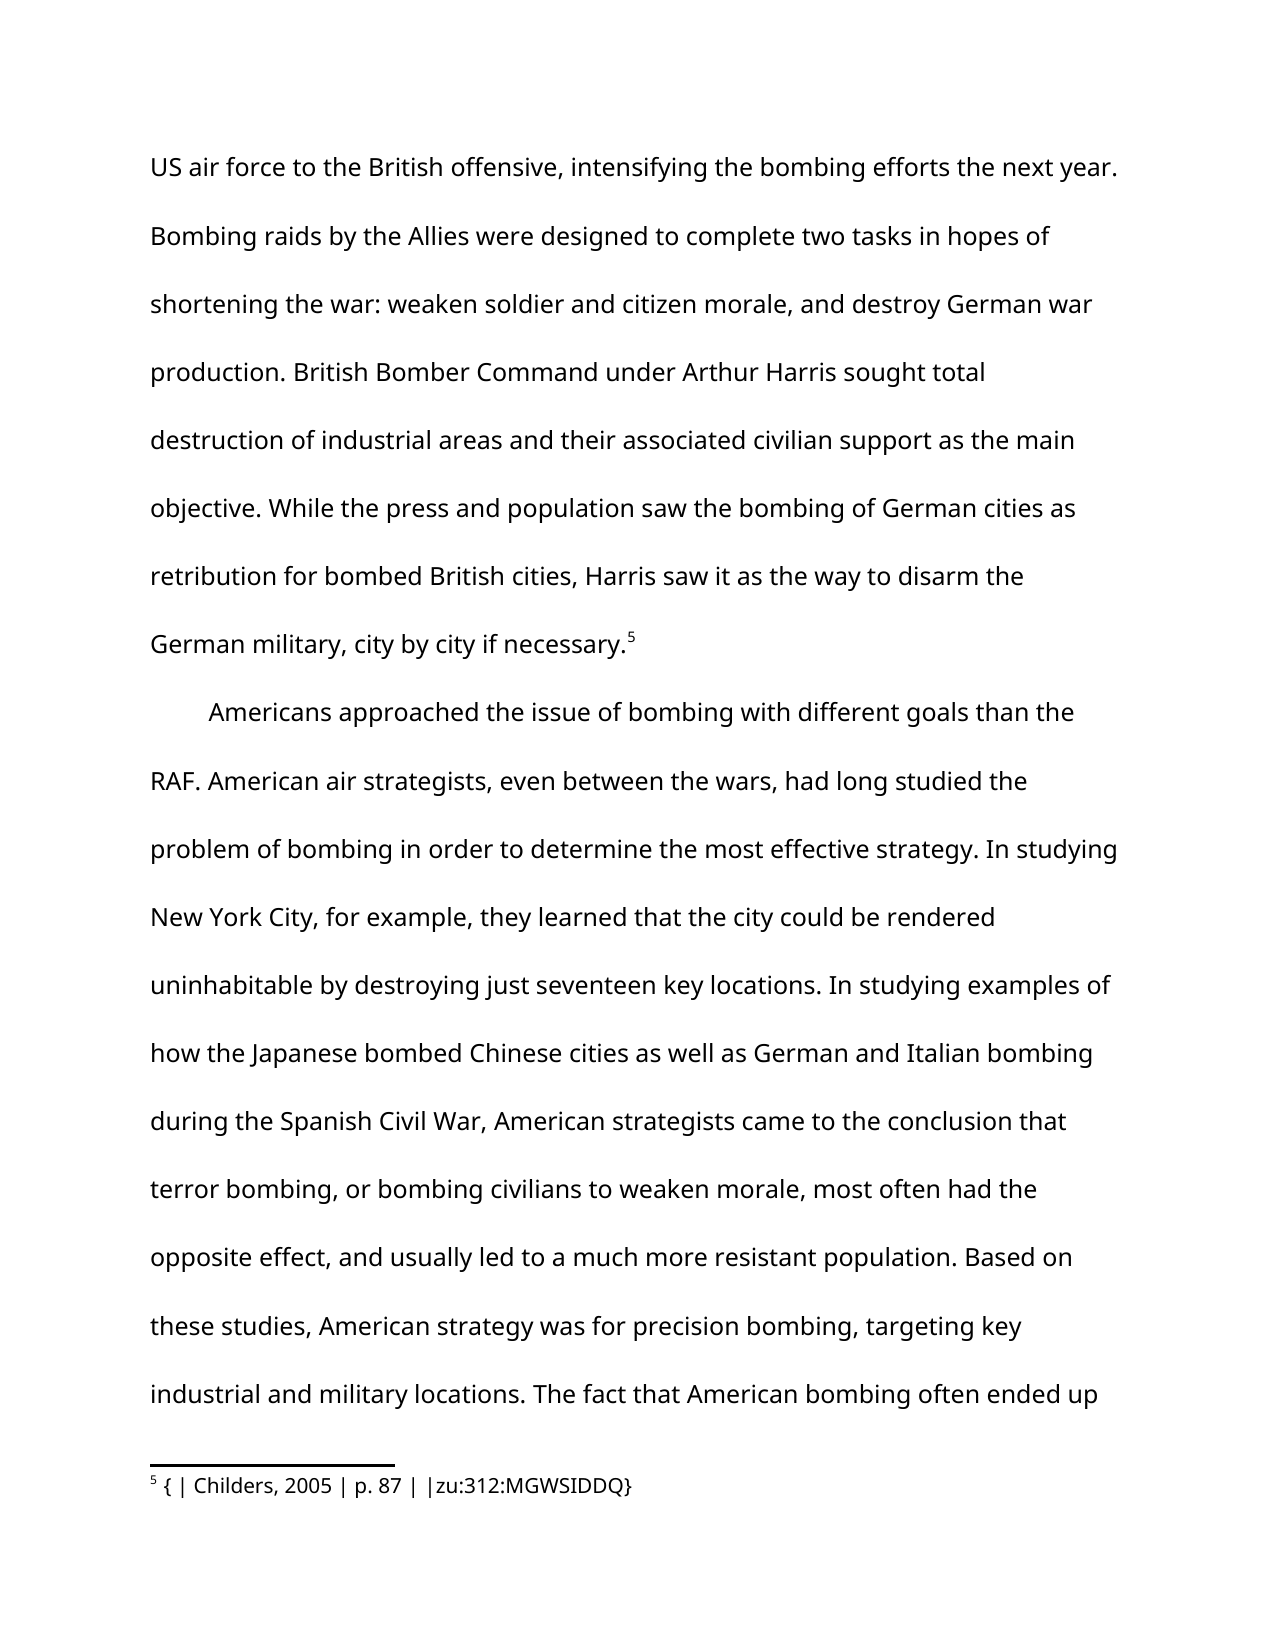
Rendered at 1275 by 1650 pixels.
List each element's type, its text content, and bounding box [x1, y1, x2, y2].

text US air force to the British offensive, intensifying the bombing efforts the next year. Bombing raids by the Allies were designed to complete two tasks in hopes of shortening the war: weaken soldier and citizen morale, and destroy German war production. British Bomber Command under Arthur Harris sought total destruction of industrial areas and their associated civilian support as the main objective. While the press and population saw the bombing of German cities as retribution for bombed British cities, Harris saw it as the way to disarm the German military, city by city if necessary. [150, 150, 1125, 661]
text { | Childers, 2005 | p. 87 | |zu:312:MGWSIDDQ} [150, 1472, 1125, 1500]
text Americans approached the issue of bombing with different goals than the RAF. American air strategists, even between the wars, had long studied the problem of bombing in order to determine the most effective strategy. In studying New York City, for example, they learned that the city could be rendered uninhabitable by destroying just seventeen key locations. In studying examples of how the Japanese bombed Chinese cities as well as German and Italian bombing during the Spanish Civil War, American strategists came to the conclusion that terror bombing, or bombing civilians to weaken morale, most often had the opposite effect, and usually led to a much more resistant population. Based on these studies, American strategy was for precision bombing, targeting key industrial and military locations. The fact that American bombing often ended up [150, 695, 1125, 1410]
